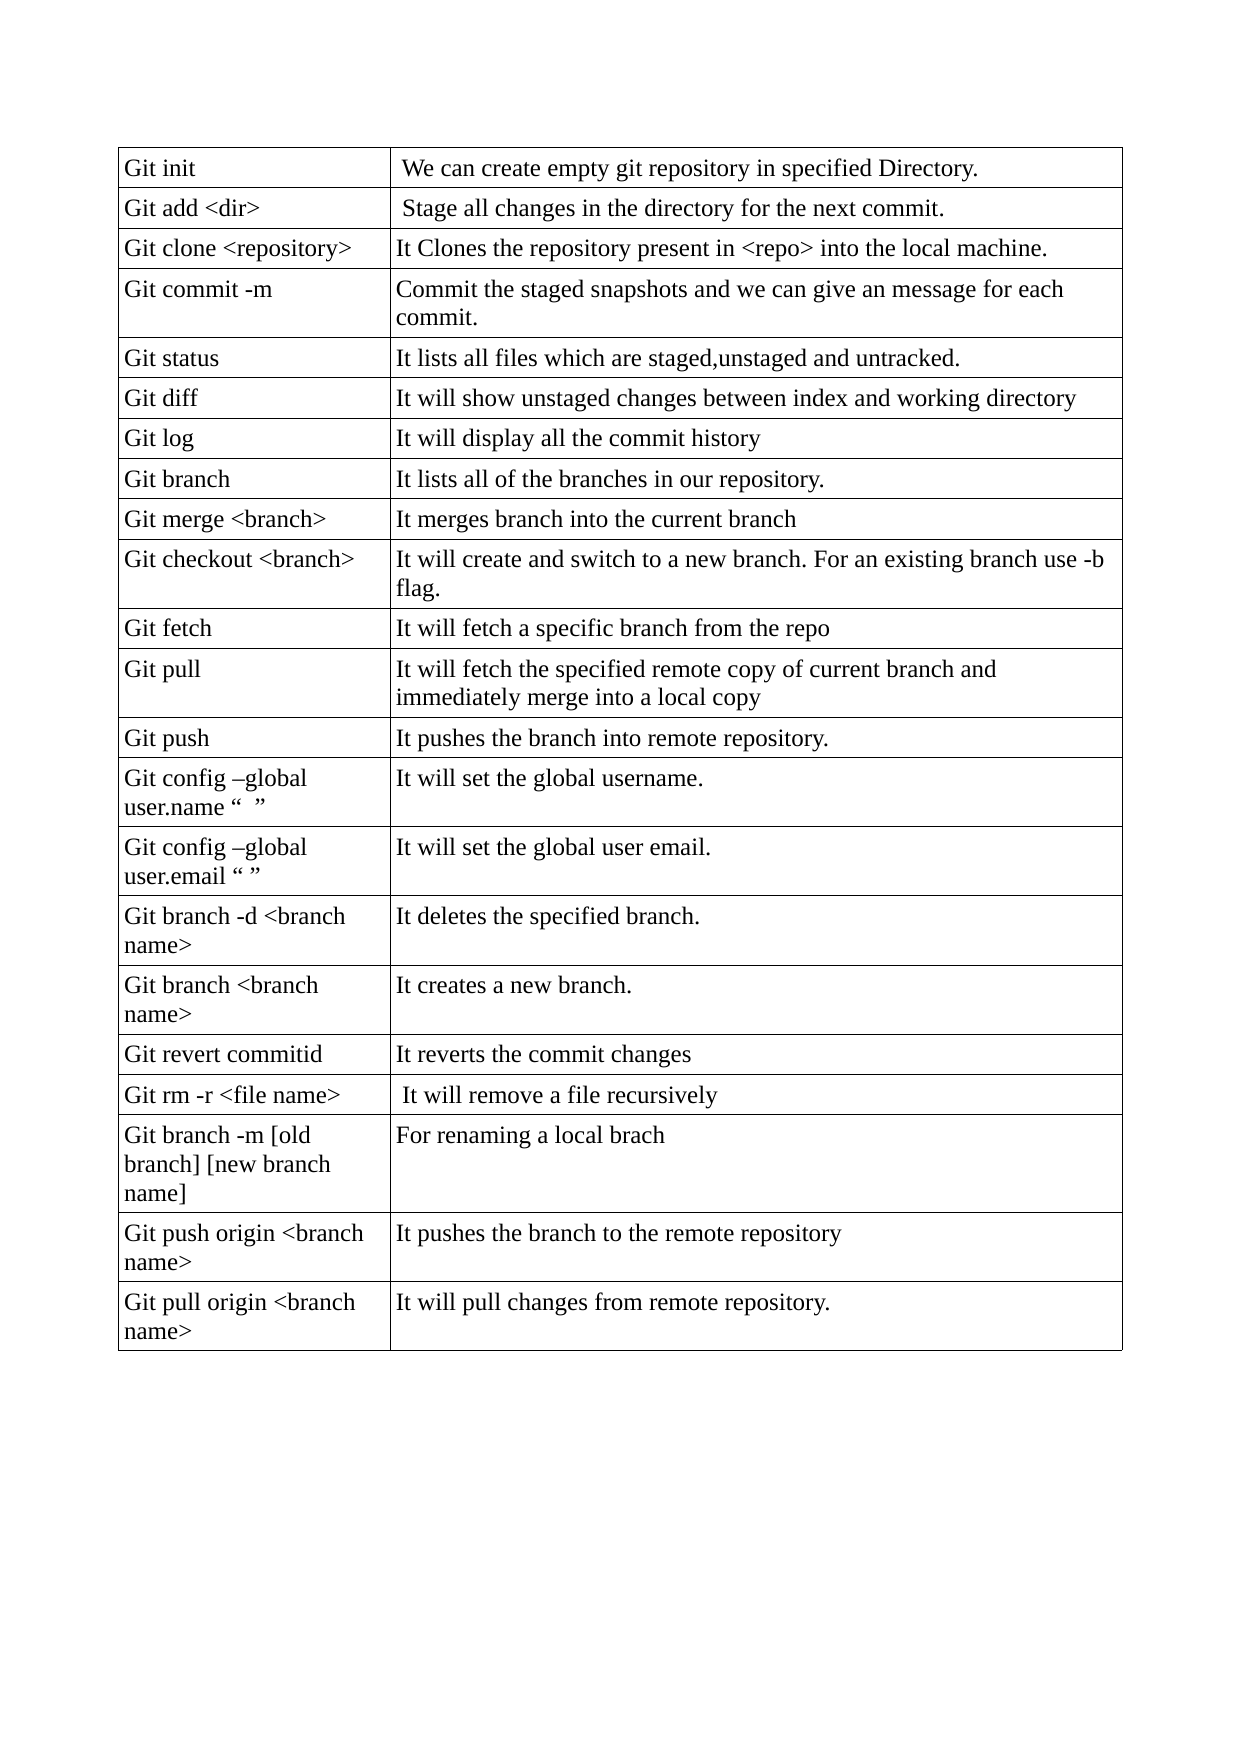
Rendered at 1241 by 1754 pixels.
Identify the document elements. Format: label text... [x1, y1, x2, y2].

table_header It will set the global username. [391, 758, 1122, 826]
table_cell It will fetch the specified remote copy of current branch and immediately merge into a local copy [391, 649, 1122, 717]
table_cell Stage all changes in the directory for the next commit. [391, 188, 1122, 227]
table_cell It will pull changes from remote repository. [391, 1282, 1122, 1350]
table_cell It deletes the specified branch. [391, 896, 1122, 964]
table_cell It lists all of the branches in our repository. [391, 459, 1122, 498]
table_cell Git checkout <branch> [119, 540, 390, 607]
table_cell Git revert commitid [119, 1035, 390, 1074]
table_header We can create empty git repository in specified Directory. [391, 148, 1122, 187]
table_cell It will display all the commit history [391, 419, 1122, 458]
table_cell Git pull [119, 649, 390, 717]
table_cell Git add <dir> [119, 188, 390, 227]
table_cell It will show unstaged changes between index and working directory [391, 378, 1122, 417]
table_cell Git commit -m [119, 269, 390, 337]
table_cell Commit the staged snapshots and we can give an message for each commit. [391, 269, 1122, 337]
table_cell It will set the global user email. [391, 827, 1122, 895]
table_cell Git push origin <branch name> [119, 1213, 390, 1281]
table_cell Git branch -m [old branch] [new branch name] [119, 1115, 390, 1212]
table_cell Git pull origin <branch name> [119, 1282, 390, 1350]
table_cell Git rm -r <file name> [119, 1075, 390, 1114]
table_cell Git push [119, 718, 390, 757]
table_cell It lists all files which are staged,unstaged and untracked. [391, 338, 1122, 377]
table_cell Git diff [119, 378, 390, 417]
table_cell Git merge <branch> [119, 499, 390, 538]
table_cell It Clones the repository present in <repo> into the local machine. [391, 229, 1122, 268]
table_cell Git log [119, 419, 390, 458]
table_cell It pushes the branch to the remote repository [391, 1213, 1122, 1281]
table_header Git config –global user.name “ ” [119, 758, 390, 826]
table_cell It merges branch into the current branch [391, 499, 1122, 538]
table_header It creates a new branch. [391, 966, 1122, 1034]
table_cell It will fetch a specific branch from the repo [391, 609, 1122, 648]
table_cell For renaming a local brach [391, 1115, 1122, 1212]
table_cell It reverts the commit changes [391, 1035, 1122, 1074]
table_cell Git config –global user.email “ ” [119, 827, 390, 895]
table_header Git init [119, 148, 390, 187]
table_header Git branch <branch name> [119, 966, 390, 1034]
table_cell Git branch -d <branch name> [119, 896, 390, 964]
table_cell Git branch [119, 459, 390, 498]
table_cell It pushes the branch into remote repository. [391, 718, 1122, 757]
table_cell It will remove a file recursively [391, 1075, 1122, 1114]
table_cell It will create and switch to a new branch. For an existing branch use -b flag. [391, 540, 1122, 607]
table_cell Git fetch [119, 609, 390, 648]
table_cell Git status [119, 338, 390, 377]
table_cell Git clone <repository> [119, 229, 390, 268]
